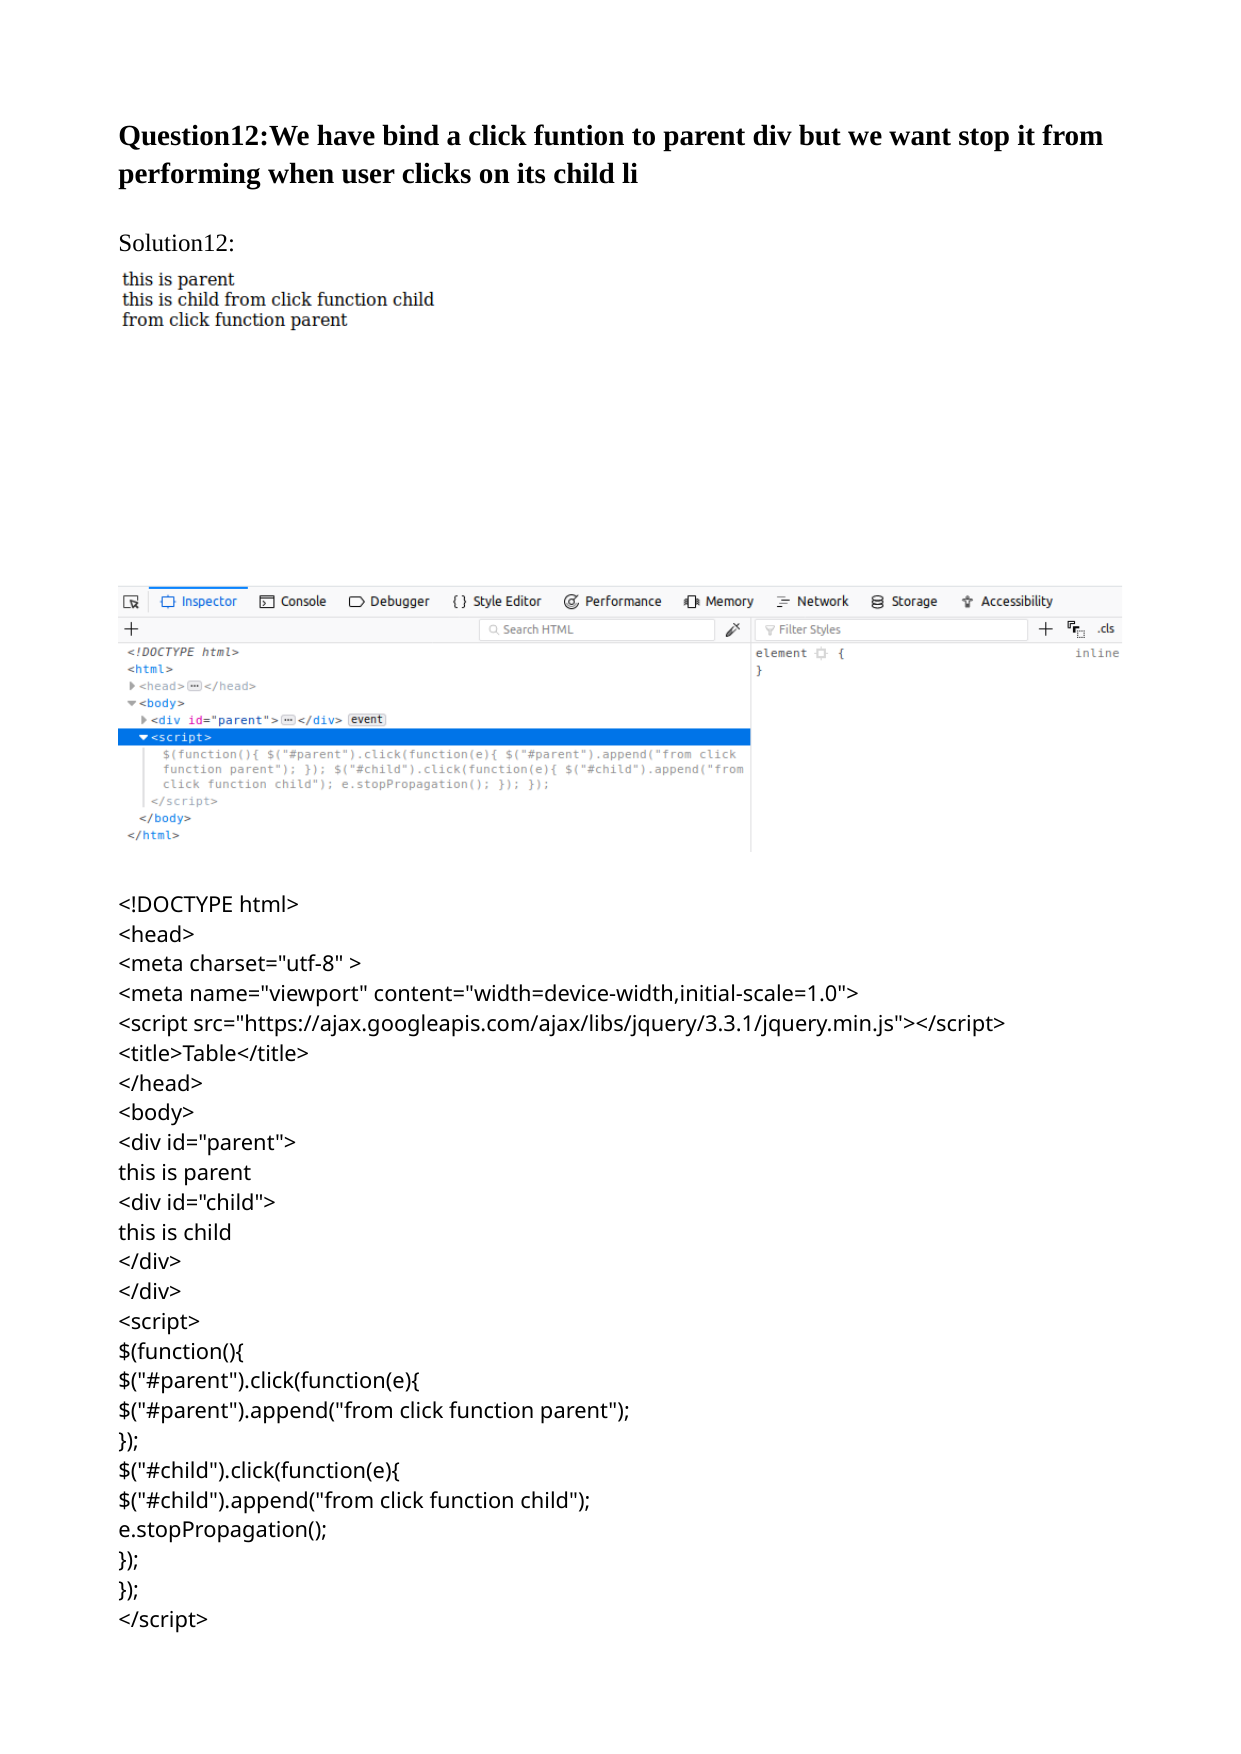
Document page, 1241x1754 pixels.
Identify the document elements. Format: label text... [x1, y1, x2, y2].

text <div id="parent"> [118, 1127, 1122, 1157]
text </div> [118, 1246, 1122, 1276]
text <meta charset="utf-8" > [118, 948, 1122, 978]
text </div> [118, 1276, 1122, 1306]
text }); [118, 1574, 1122, 1604]
text <div id="child"> [118, 1187, 1122, 1216]
text this is child [118, 1216, 1122, 1246]
picture [118, 261, 1123, 852]
text this is parent [118, 1157, 1122, 1187]
text <script> [118, 1306, 1122, 1336]
text $("#child").click(function(e){ [118, 1455, 1122, 1484]
text $("#child").append("from click function child"); [118, 1484, 1122, 1514]
text <body> [118, 1097, 1122, 1127]
text <title>Table</title> [118, 1038, 1122, 1067]
text <!DOCTYPE html> [118, 889, 1122, 918]
text <meta name="viewport" content="width=device-width,initial-scale=1.0"> [118, 978, 1122, 1008]
text e.stopPropagation(); [118, 1514, 1122, 1544]
text }); [118, 1544, 1122, 1574]
text </script> [118, 1604, 1122, 1633]
text <head> [118, 918, 1122, 948]
text }); [118, 1425, 1122, 1455]
text Question12:We have bind a click funtion to parent div but we want stop it from performing when user clicks on its child li [118, 118, 1122, 190]
text $("#parent").click(function(e){ [118, 1365, 1122, 1395]
text <script src="https://ajax.googleapis.com/ajax/libs/jquery/3.3.1/jquery.min.js"></script> [118, 1008, 1122, 1038]
text Solution12: [118, 228, 1122, 257]
text </head> [118, 1067, 1122, 1097]
text $(function(){ [118, 1336, 1122, 1365]
text $("#parent").append("from click function parent"); [118, 1395, 1122, 1425]
